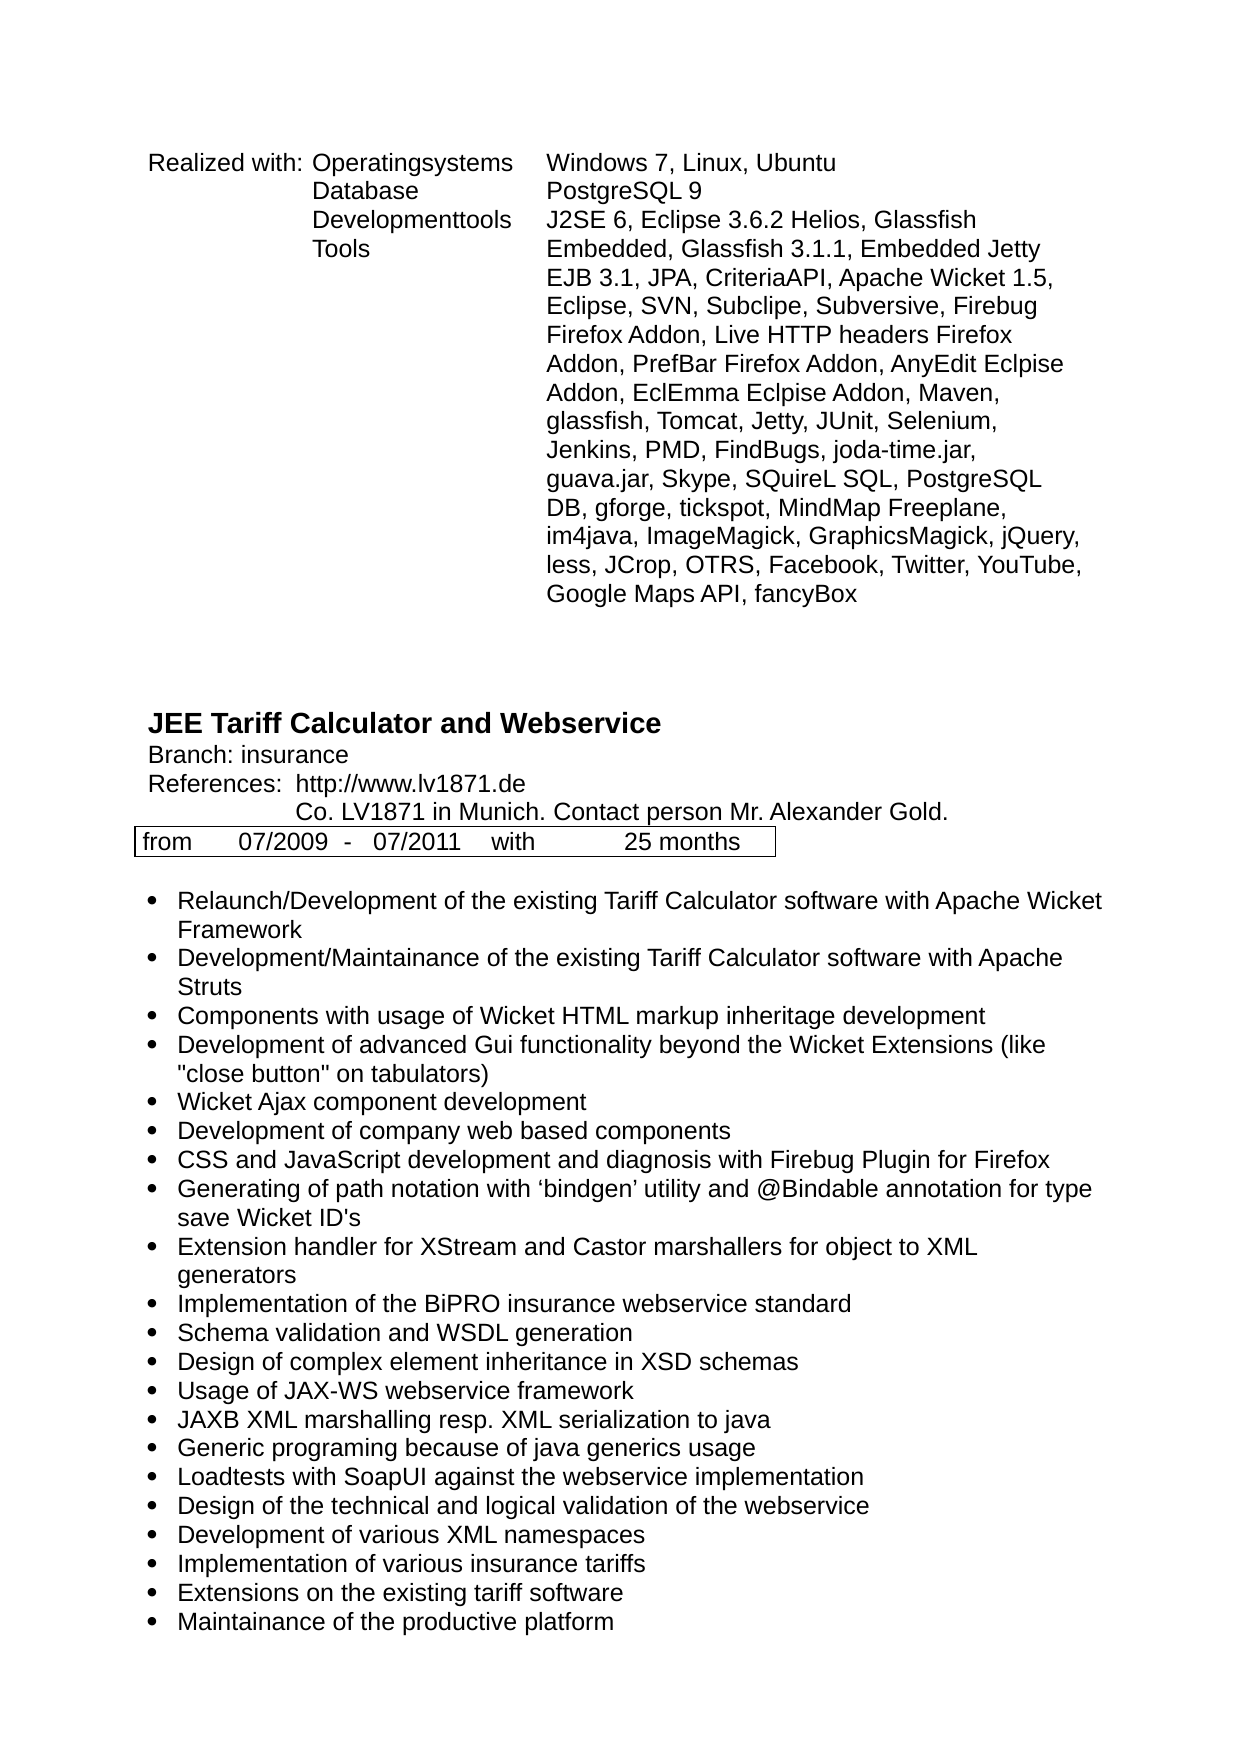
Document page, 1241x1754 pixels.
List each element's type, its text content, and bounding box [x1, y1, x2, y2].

table_header 07/2009 [231, 827, 336, 856]
list Development of various XML namespaces [148, 1520, 1104, 1549]
list Components with usage of Wicket HTML markup inheritage development [148, 1001, 1104, 1030]
table_cell [145, 205, 309, 608]
table_header Operatingsystems [309, 148, 543, 176]
list Wicket Ajax component development [148, 1087, 1104, 1116]
list JAXB XML marshalling resp. XML serialization to java [148, 1404, 1104, 1433]
list Development/Maintainance of the existing Tariff Calculator software with Apache Struts [148, 943, 1104, 1001]
list Implementation of various insurance tariffs [148, 1549, 1104, 1578]
table_cell J2SE 6, Eclipse 3.6.2 Helios, Glassfish Embedded, Glassfish 3.1.1, Embedded Jetty EJB 3.1, JPA, CriteriaAPI, Apache Wicket 1.5, Eclipse, SVN, Subclipe, Subversive, Firebug Firefox Addon, Live HTTP headers Firefox Addon, PrefBar Firefox Addon, AnyEdit Eclpise Addon, EclEmma Eclpise Addon, Maven, glassfish, Tomcat, Jetty, JUnit, Selenium, Jenkins, PMD, FindBugs, joda-time.jar, guava.jar, Skype, SQuireL SQL, PostgreSQL DB, gforge, tickspot, MindMap Freeplane, im4java, ImageMagick, GraphicsMagick, jQuery, less, JCrop, OTRS, Facebook, Twitter, YouTube, Google Maps API, fancyBox [543, 205, 1089, 608]
list Development of company web based components [148, 1116, 1104, 1145]
text Branch: insurance [148, 740, 1104, 769]
text References: http://www.lv1871.de [148, 769, 1104, 797]
table_header from [136, 827, 231, 856]
list Design of the technical and logical validation of the webservice [148, 1491, 1104, 1520]
table_header - [336, 827, 366, 856]
list Development of advanced Gui functionality beyond the Wicket Extensions (like "close button" on tabulators) [148, 1030, 1104, 1087]
list Generic programing because of java generics usage [148, 1433, 1104, 1462]
list Implementation of the BiPRO insurance webservice standard [148, 1289, 1104, 1318]
subtitle JEE Tariff Calculator and Webservice [148, 706, 1104, 740]
table_cell PostgreSQL 9 [543, 176, 1089, 205]
list Usage of JAX-WS webservice framework [148, 1376, 1104, 1404]
table_cell [145, 176, 309, 205]
table_cell Database [309, 176, 543, 205]
list CSS and JavaScript development and diagnosis with Firebug Plugin for Firefox [148, 1145, 1104, 1174]
table_header 25 months [617, 827, 775, 856]
list Design of complex element inheritance in XSD schemas [148, 1347, 1104, 1376]
text Co. LV1871 in Munich. Contact person Mr. Alexander Gold. [221, 797, 1104, 826]
list Extensions on the existing tariff software [148, 1578, 1104, 1607]
list Extension handler for XStream and Castor marshallers for object to XML generators [148, 1232, 1104, 1289]
list Maintainance of the productive platform [148, 1607, 1104, 1635]
table_cell Developmenttools Tools [309, 205, 543, 608]
table_header Realized with: [145, 148, 309, 176]
list Schema validation and WSDL generation [148, 1318, 1104, 1347]
table_header Windows 7, Linux, Ubuntu [543, 148, 1089, 176]
list Generating of path notation with ‘bindgen’ utility and @Bindable annotation for type save Wicket ID's [148, 1174, 1104, 1232]
list Loadtests with SoapUI against the webservice implementation [148, 1462, 1104, 1491]
table_header 07/2011 [366, 827, 484, 856]
list Relaunch/Development of the existing Tariff Calculator software with Apache Wicket Framework [148, 886, 1104, 943]
table_header with [484, 827, 617, 856]
